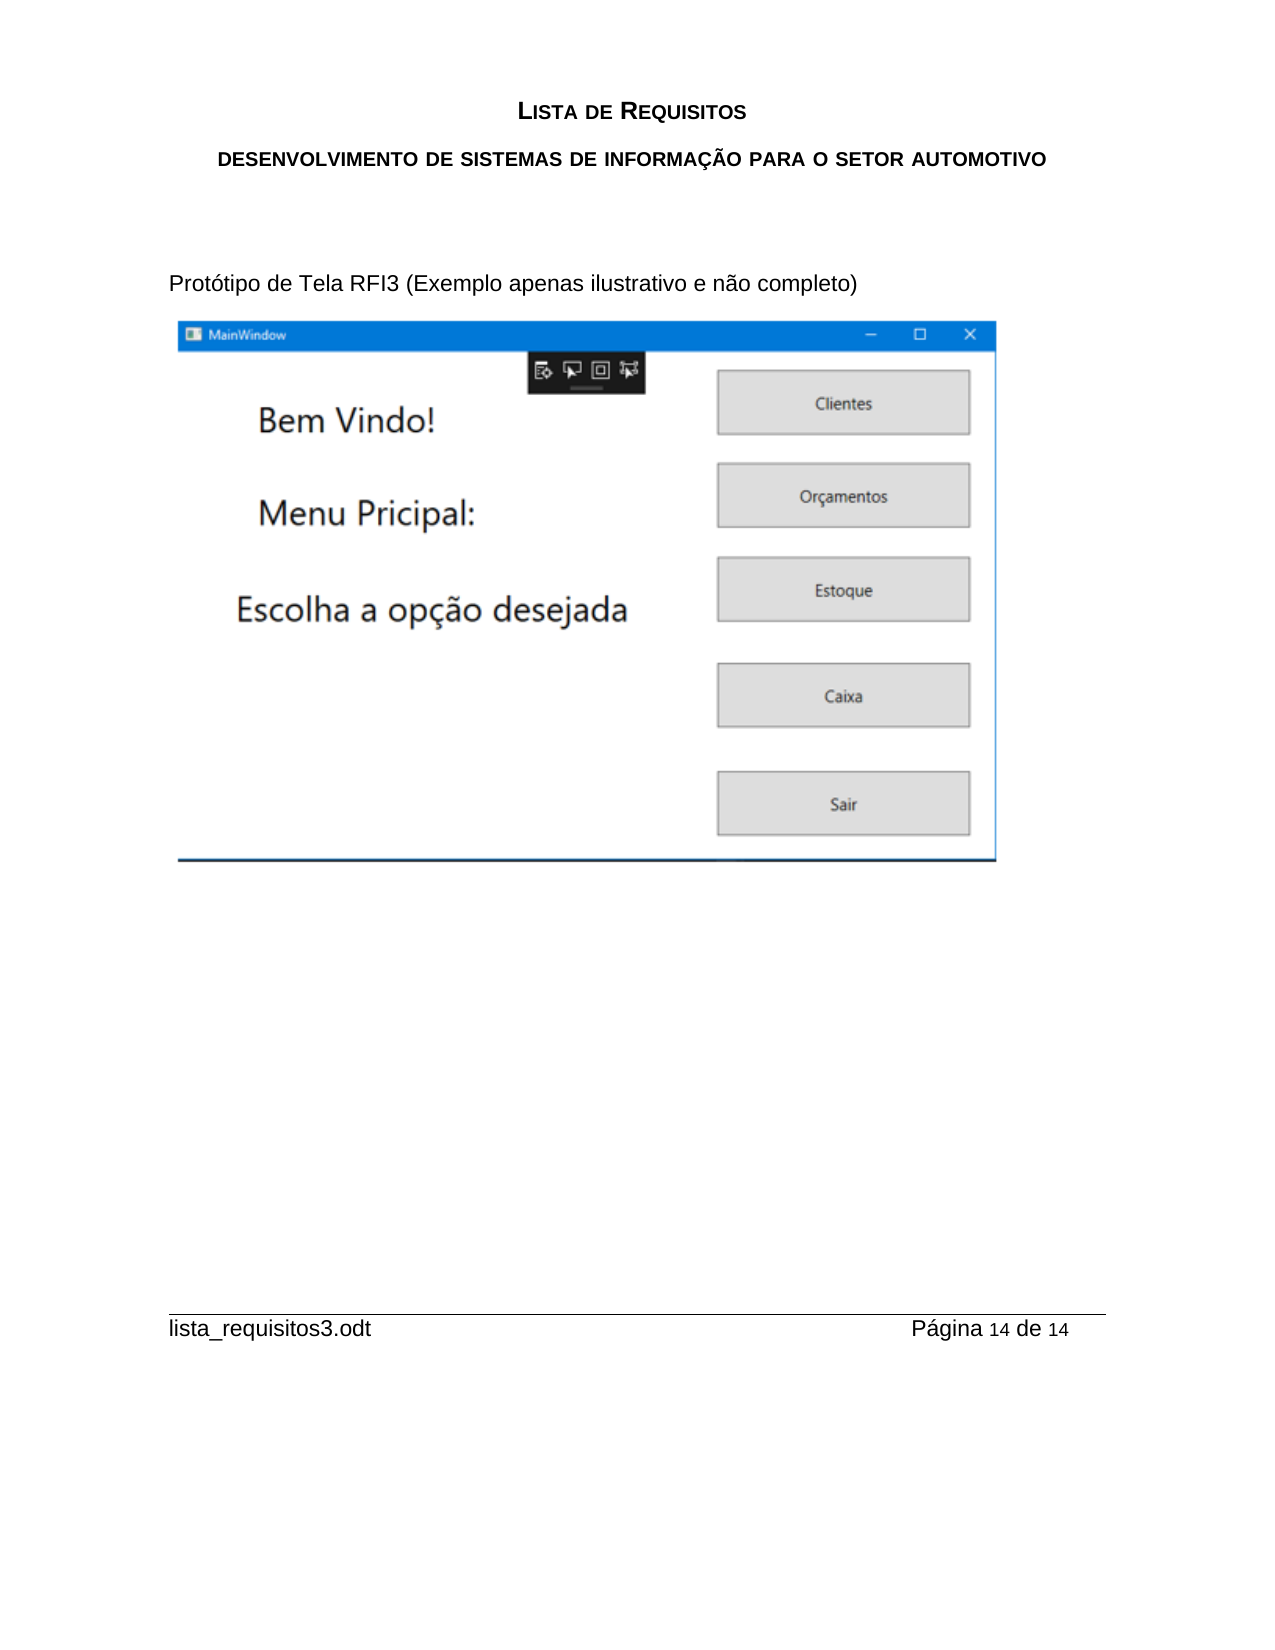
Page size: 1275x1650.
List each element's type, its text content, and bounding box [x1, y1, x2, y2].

picture [172, 316, 1006, 870]
text Protótipo de Tela RFI3 (Exemplo apenas ilustrativo e não completo) [169, 270, 1106, 297]
